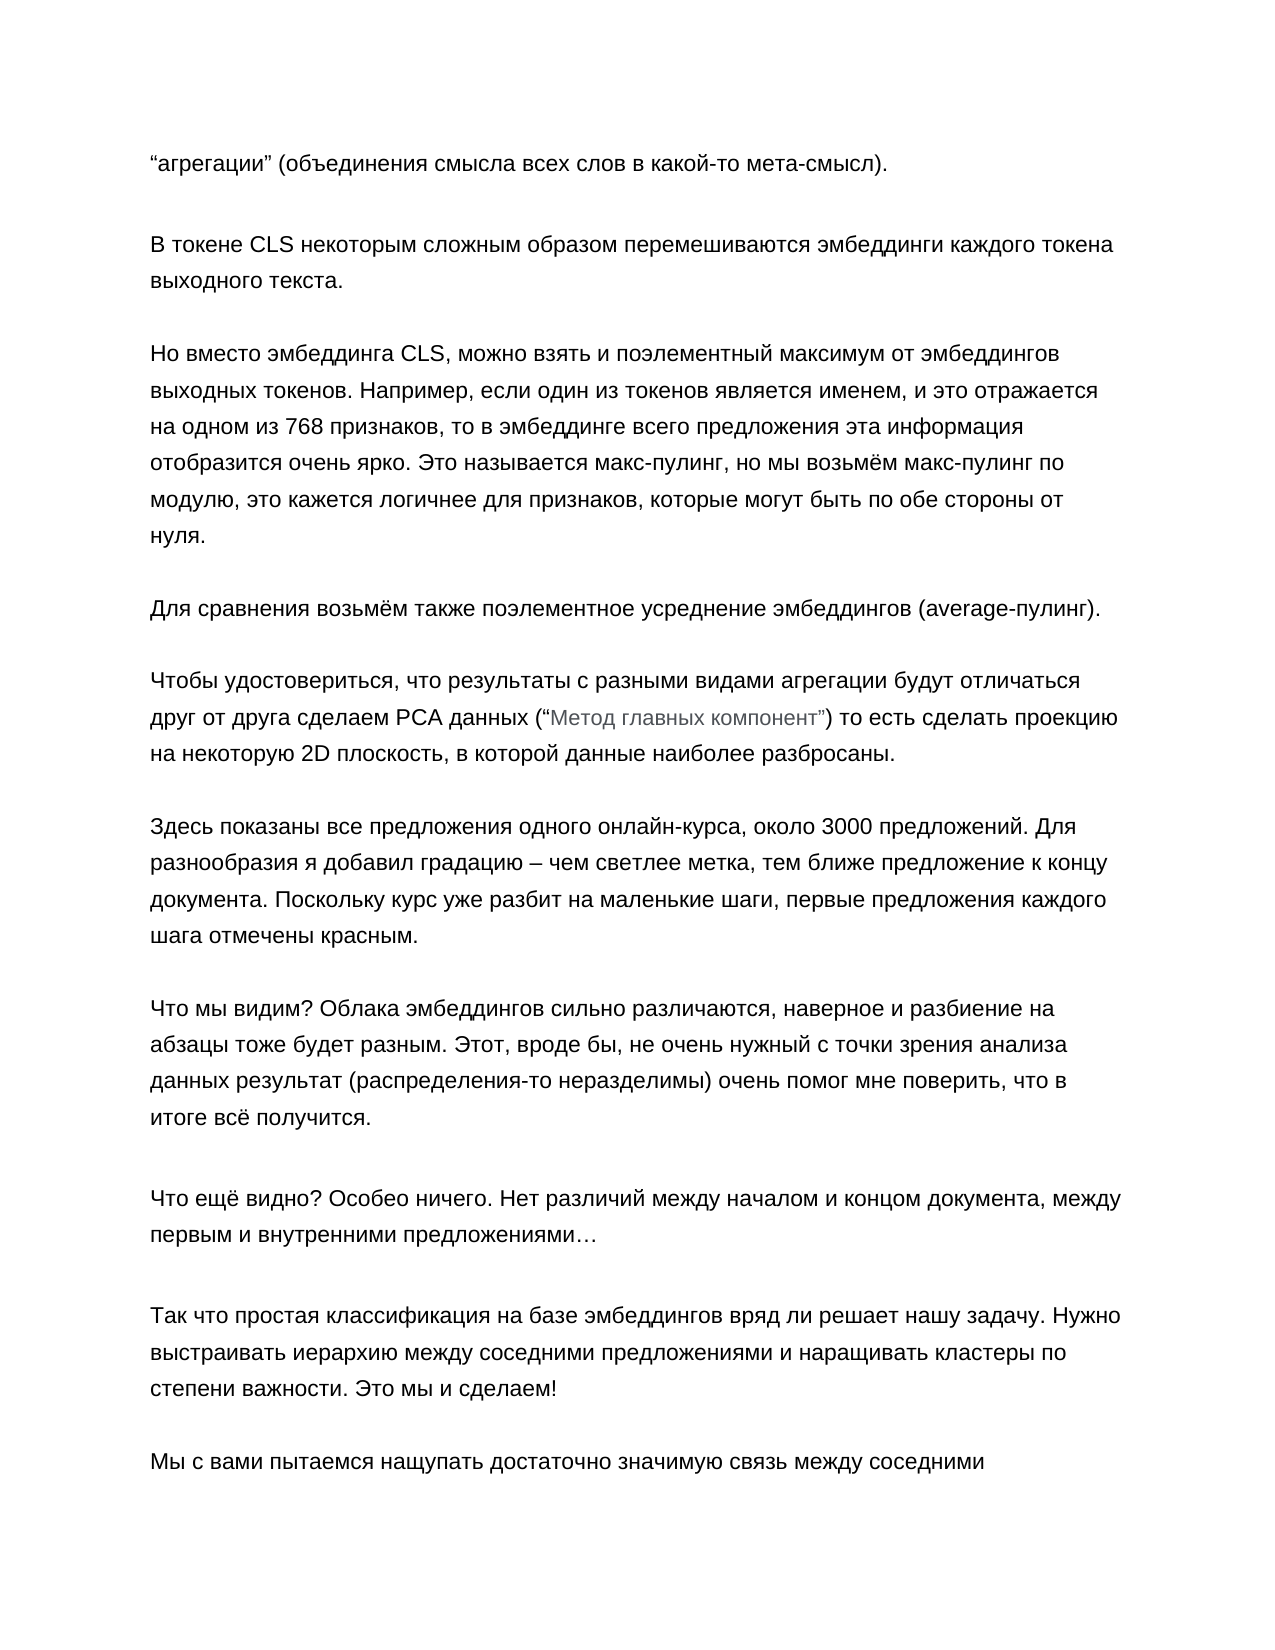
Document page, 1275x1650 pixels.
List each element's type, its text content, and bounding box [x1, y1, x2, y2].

text Что ещё видно? Особео ничего. Нет различий между началом и концом документа, между первым и внутренними предложениями… [150, 1185, 1125, 1247]
text Но вместо эмбеддинга CLS, можно взять и поэлементный максимум от эмбеддингов выходных токенов. Например, если один из токенов является именем, и это отражается на одном из 768 признаков, то в эмбеддинге всего предложения эта информация отобразится очень ярко. Это называется макс-пулинг, но мы возьмём макс-пулинг по модулю, это кажется логичнее для признаков, которые могут быть по обе стороны от нуля. [150, 340, 1125, 548]
text Что мы видим? Облака эмбеддингов сильно различаются, наверное и разбиение на абзацы тоже будет разным. Этот, вроде бы, не очень нужный с точки зрения анализа данных результат (распределения-то неразделимы) очень помог мне поверить, что в итоге всё получится. [150, 994, 1125, 1130]
text Мы с вами пытаемся нащупать достаточно значимую связь между соседними [150, 1448, 1125, 1474]
text Здесь показаны все предложения одного онлайн-курса, около 3000 предложений. Для разнообразия я добавил градацию – чем светлее метка, тем ближе предложение к концу документа. Поскольку курс уже разбит на маленькие шаги, первые предложения каждого шага отмечены красным. [150, 813, 1125, 948]
text Так что простая классификация на базе эмбеддингов вряд ли решает нашу задачу. Нужно выстраивать иерархию между соседними предложениями и наращивать кластеры по степени важности. Это мы и сделаем! [150, 1302, 1125, 1401]
text Чтобы удостовериться, что результаты с разными видами агрегации будут отличаться друг от друга сделаем PCA данных (“Метод главных компонент”) то есть сделать проекцию на некоторую 2D плоскость, в которой данные наиболее разбросаны. [150, 667, 1125, 766]
text В токене CLS некоторым сложным образом перемешиваются эмбеддинги каждого токена выходного текста. [150, 231, 1125, 294]
text “агрегации” (объединения смысла всех слов в какой-то мета-смысл). [150, 150, 1125, 176]
text Для сравнения возьмём также поэлементное усреднение эмбеддингов (average-пулинг). [150, 595, 1125, 621]
